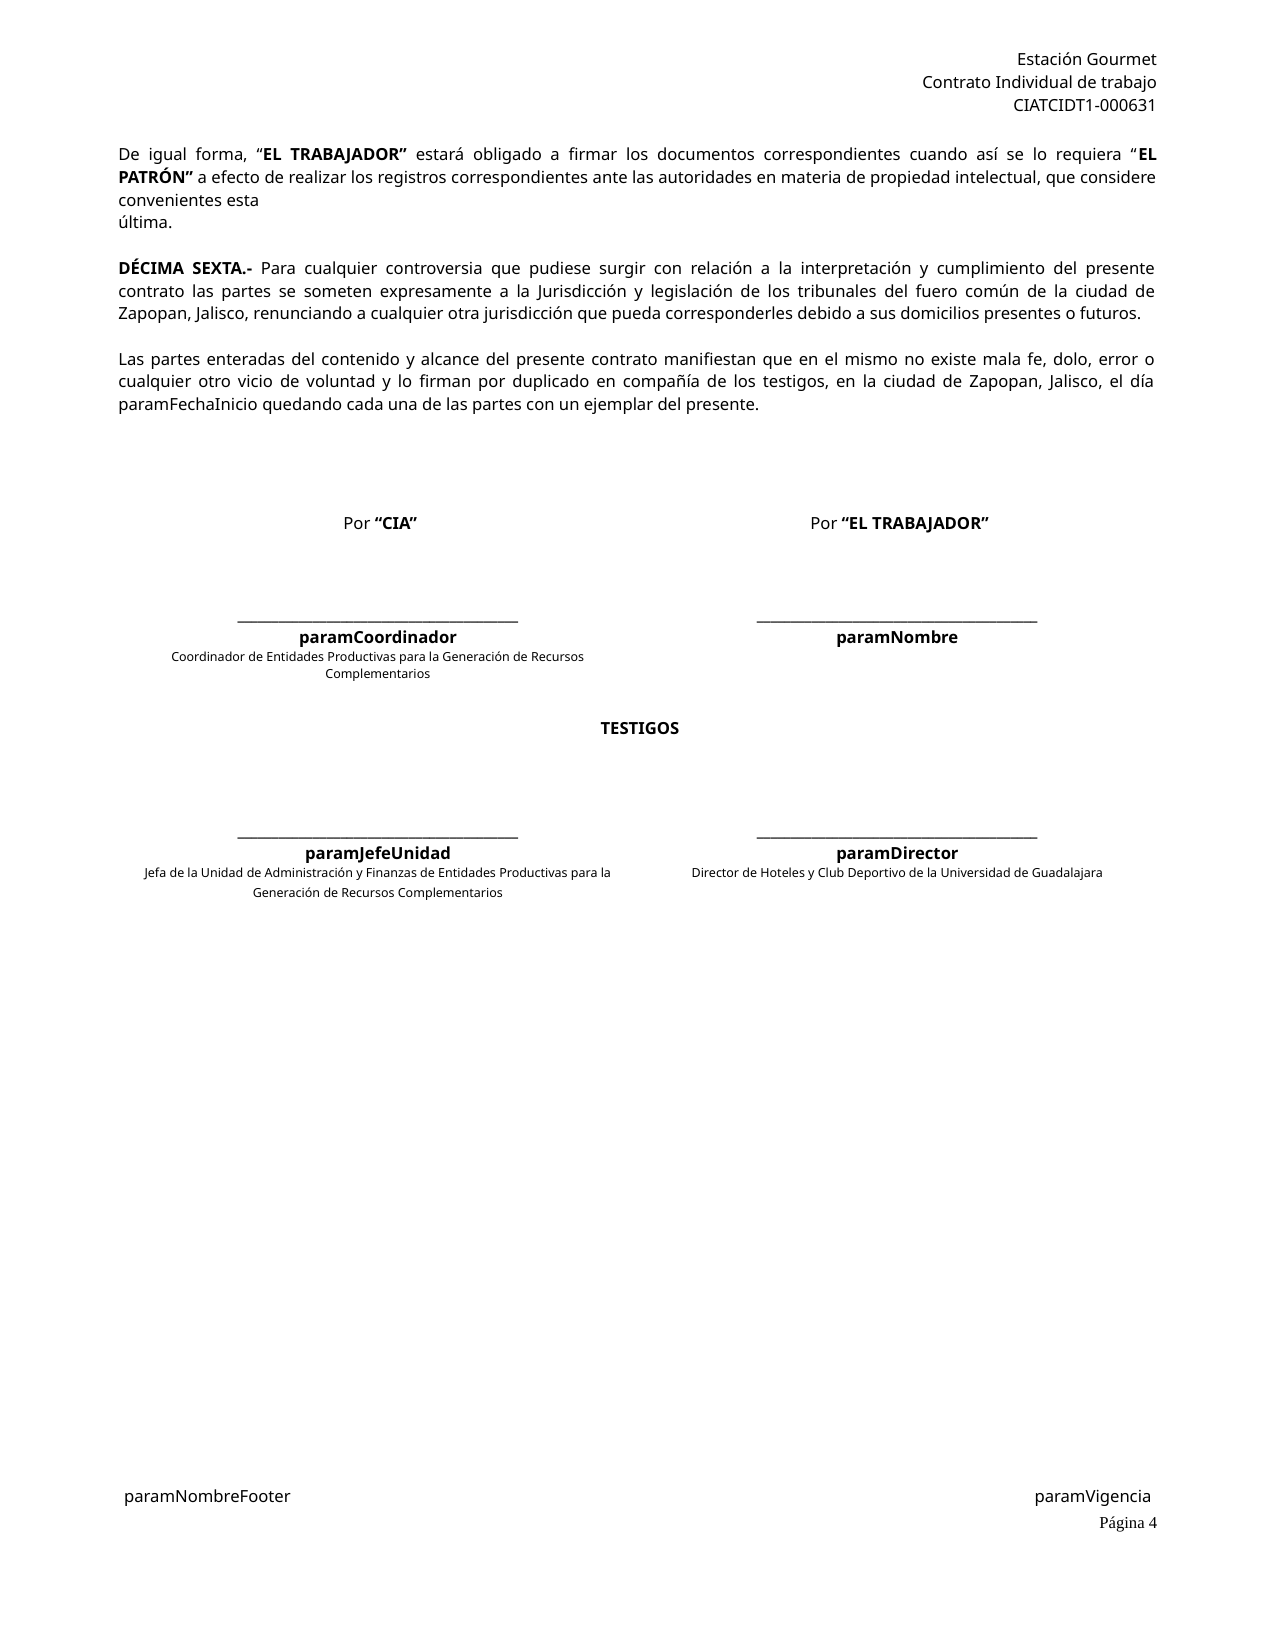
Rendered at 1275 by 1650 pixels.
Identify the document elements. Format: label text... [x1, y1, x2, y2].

table_header Por “CIA” _________________________________________ paramCoordinador Coordinador de Entidades Productivas para la Generación de Recursos Complementarios [118, 506, 637, 711]
table_cell TESTIGOS [118, 711, 1157, 745]
table_cell _________________________________________ paramDirector Director de Hoteles y Club Deportivo de la Universidad de Guadalajara [638, 745, 1157, 909]
text De igual forma, “EL TRABAJADOR” estará obligado a firmar los documentos correspondientes cuando así se lo requiera “EL PATRÓN” a efecto de realizar los registros correspondientes ante las autoridades en materia de propiedad intelectual, que considere convenientes esta [118, 143, 1157, 211]
table_header Por “EL TRABAJADOR” _________________________________________ paramNombre [638, 506, 1157, 711]
table_cell _________________________________________ paramJefeUnidad Jefa de la Unidad de Administración y Finanzas de Entidades Productivas para la Generación de Recursos Complementarios [118, 745, 637, 909]
text Las partes enteradas del contenido y alcance del presente contrato manifiestan que en el mismo no existe mala fe, dolo, error o cualquier otro vicio de voluntad y lo firman por duplicado en compañía de los testigos, en la ciudad de Zapopan, Jalisco, el día paramFechaInicio quedando cada una de las partes con un ejemplar del presente. [118, 347, 1157, 415]
text DÉCIMA SEXTA.- Para cualquier controversia que pudiese surgir con relación a la interpretación y cumplimiento del presente contrato las partes se someten expresamente a la Jurisdicción y legislación de los tribunales del fuero común de la ciudad de Zapopan, Jalisco, renunciando a cualquier otra jurisdicción que pueda corresponderles debido a sus domicilios presentes o futuros. [118, 256, 1157, 324]
text última. [118, 211, 1157, 234]
